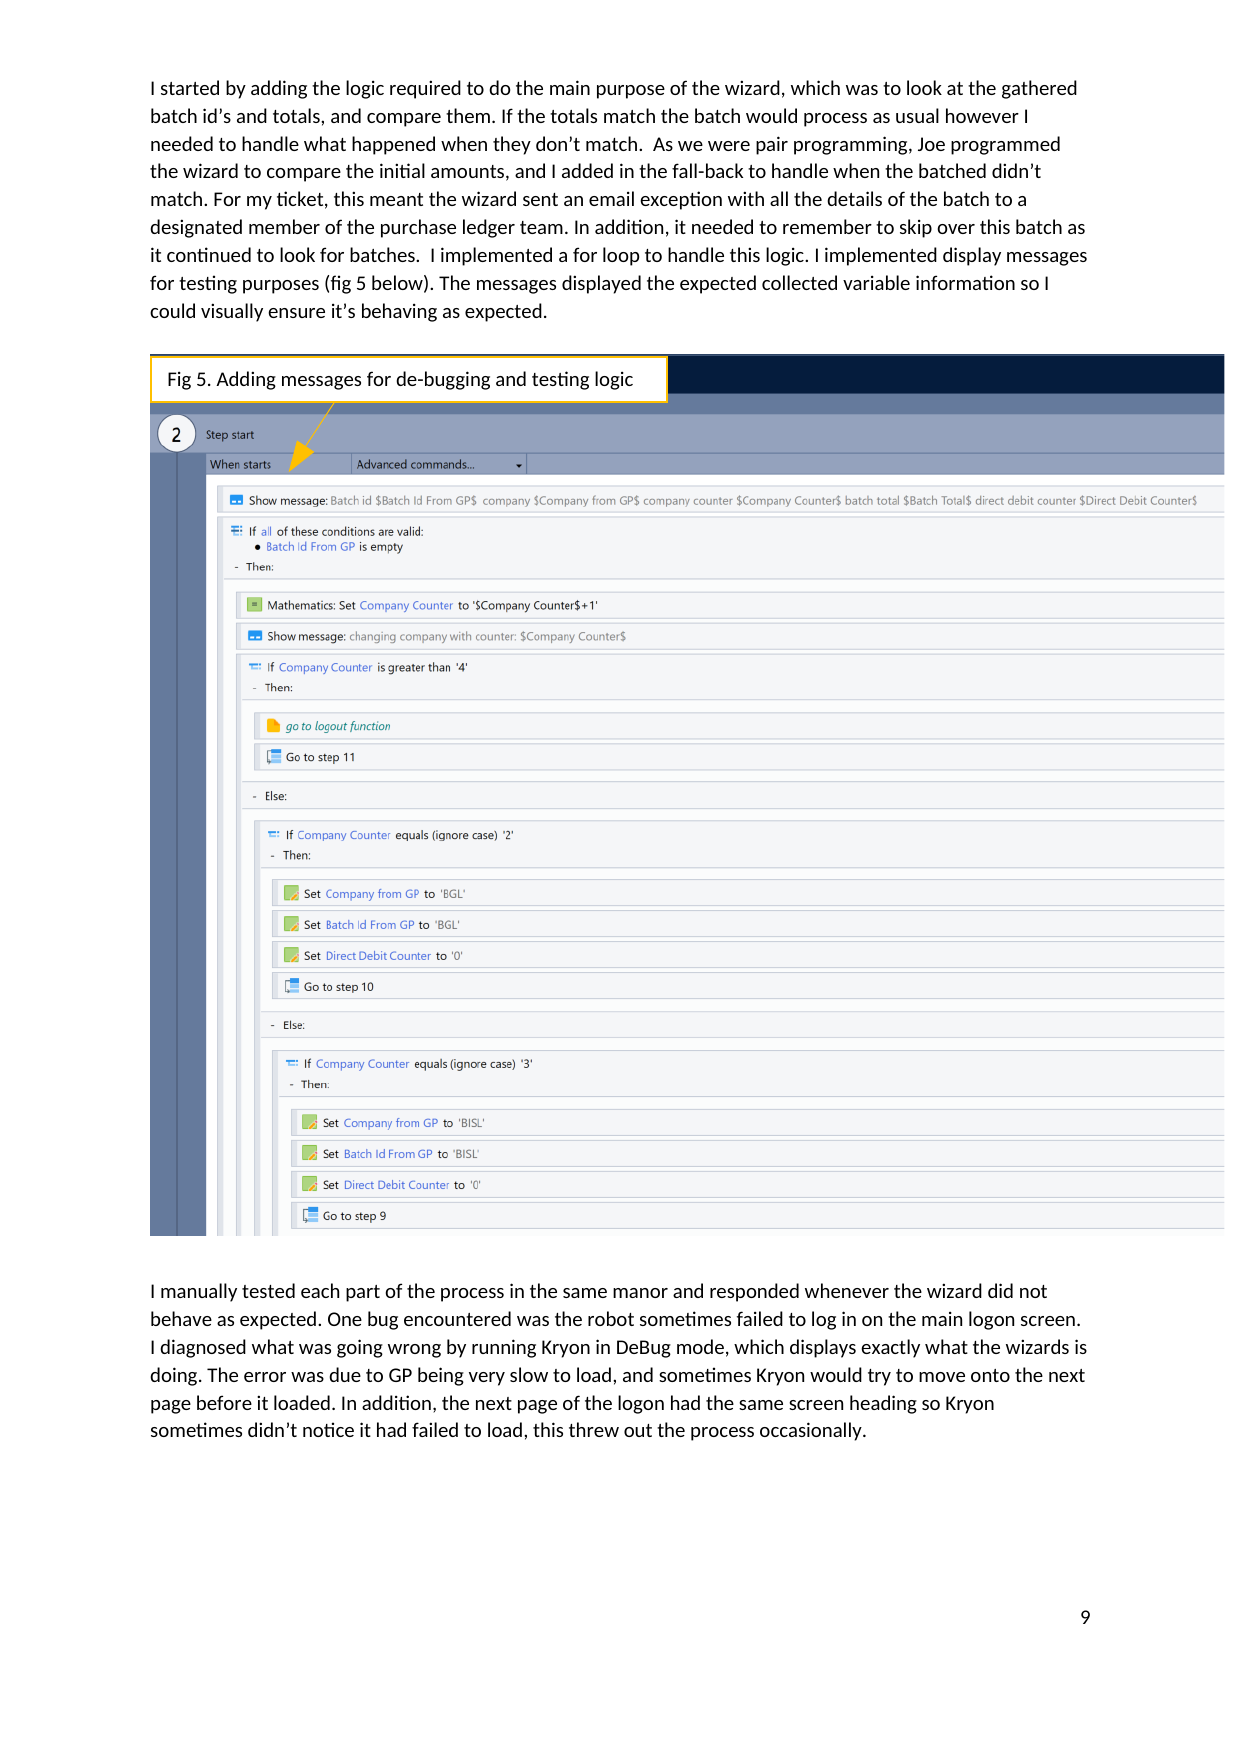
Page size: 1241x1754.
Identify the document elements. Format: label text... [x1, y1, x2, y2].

text Fig 5. Adding messages for de-bugging and testing logic [167, 366, 651, 391]
text [152, 358, 666, 401]
text I started by adding the logic required to do the main purpose of the wizard, which was to look at the gathered batch id’s and totals, and compare them. If the totals match the batch would process as usual however I needed to handle what happened when they don’t match. As we were pair programming, Joe programmed the wizard to compare the initial amounts, and I added in the fall-back to handle when the batched didn’t match. For my ticket, this meant the wizard sent an email exception with all the details of the batch to a designated member of the purchase ledger team. In addition, it needed to remember to skip over this batch as it continued to look for batches. I implemented a for loop to handle this logic. I implemented display messages for testing purposes (fig 5 below). The messages displayed the expected collected variable information so I could visually ensure it’s behaving as expected. [150, 75, 1090, 324]
text I manually tested each part of the process in the same manor and responded whenever the wizard did not behave as expected. One bug encountered was the robot sometimes failed to log in on the main logon screen. I diagnosed what was going wrong by running Kryon in DeBug mode, which displays exactly what the wizards is doing. The error was due to GP being very slow to load, and sometimes Kryon would try to move onto the next page before it loaded. In addition, the next page of the logon had the same screen heading so Kryon sometimes didn’t notice it had failed to load, this threw out the process occasionally. [150, 1278, 1090, 1443]
